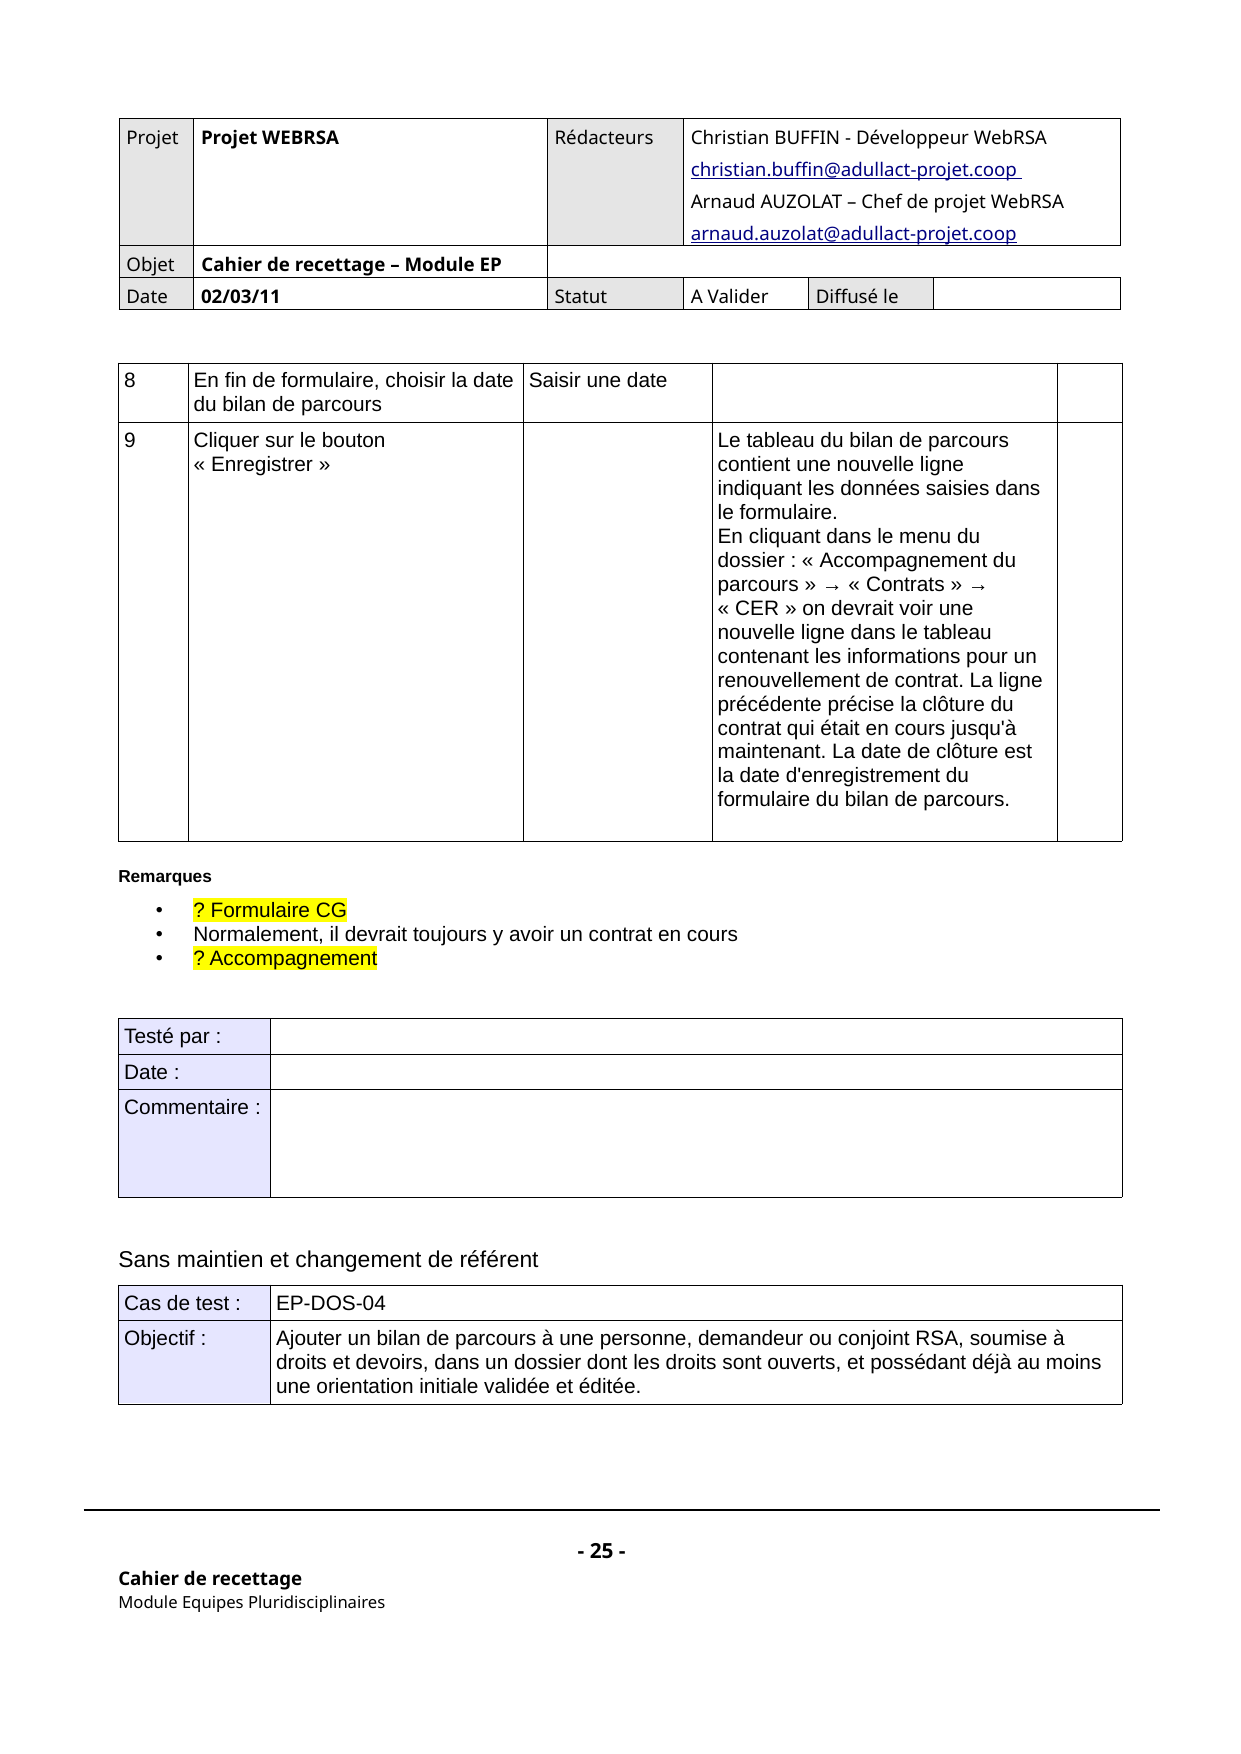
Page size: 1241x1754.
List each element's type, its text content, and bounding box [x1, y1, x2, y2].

table_header Cas de test : [119, 1286, 270, 1320]
table_cell Cliquer sur le bouton « Enregistrer » [189, 423, 523, 841]
table_cell Saisir une date [524, 364, 712, 422]
table_cell Objectif : [119, 1321, 270, 1403]
table_header Testé par : [119, 1019, 270, 1054]
table_cell [271, 1055, 1122, 1089]
table_cell [271, 1090, 1122, 1197]
table_header EP-DOS-04 [271, 1286, 1122, 1320]
table_cell Le tableau du bilan de parcours contient une nouvelle ligne indiquant les données saisies dans le formulaire. En cliquant dans le menu du dossier : « Accompagnement du parcours » → « Contrats » → « CER » on devrait voir une nouvelle ligne dans le tableau contenant les informations pour un renouvellement de contrat. La ligne précédente précise la clôture du contrat qui était en cours jusqu'à maintenant. La date de clôture est la date d'enregistrement du formulaire du bilan de parcours. [713, 423, 1057, 841]
subtitle Sans maintien et changement de référent [118, 1246, 1122, 1272]
table_cell 8 [119, 364, 188, 422]
table_cell Commentaire : [119, 1090, 270, 1197]
table_cell [1058, 364, 1122, 422]
table_cell 9 [119, 423, 188, 841]
table_cell Ajouter un bilan de parcours à une personne, demandeur ou conjoint RSA, soumise à droits et devoirs, dans un dossier dont les droits sont ouverts, et possédant déjà au moins une orientation initiale validée et éditée. [271, 1321, 1122, 1403]
list ? Accompagnement [156, 946, 1122, 970]
table_cell [1058, 423, 1122, 841]
list Normalement, il devrait toujours y avoir un contrat en cours [156, 922, 1122, 946]
table_header [271, 1019, 1122, 1054]
table_cell [524, 423, 712, 841]
table_cell [713, 364, 1057, 422]
subtitle Remarques [118, 866, 1122, 886]
list ? Formulaire CG [156, 898, 1122, 922]
table_cell En fin de formulaire, choisir la date du bilan de parcours [189, 364, 523, 422]
table_cell Date : [119, 1055, 270, 1089]
